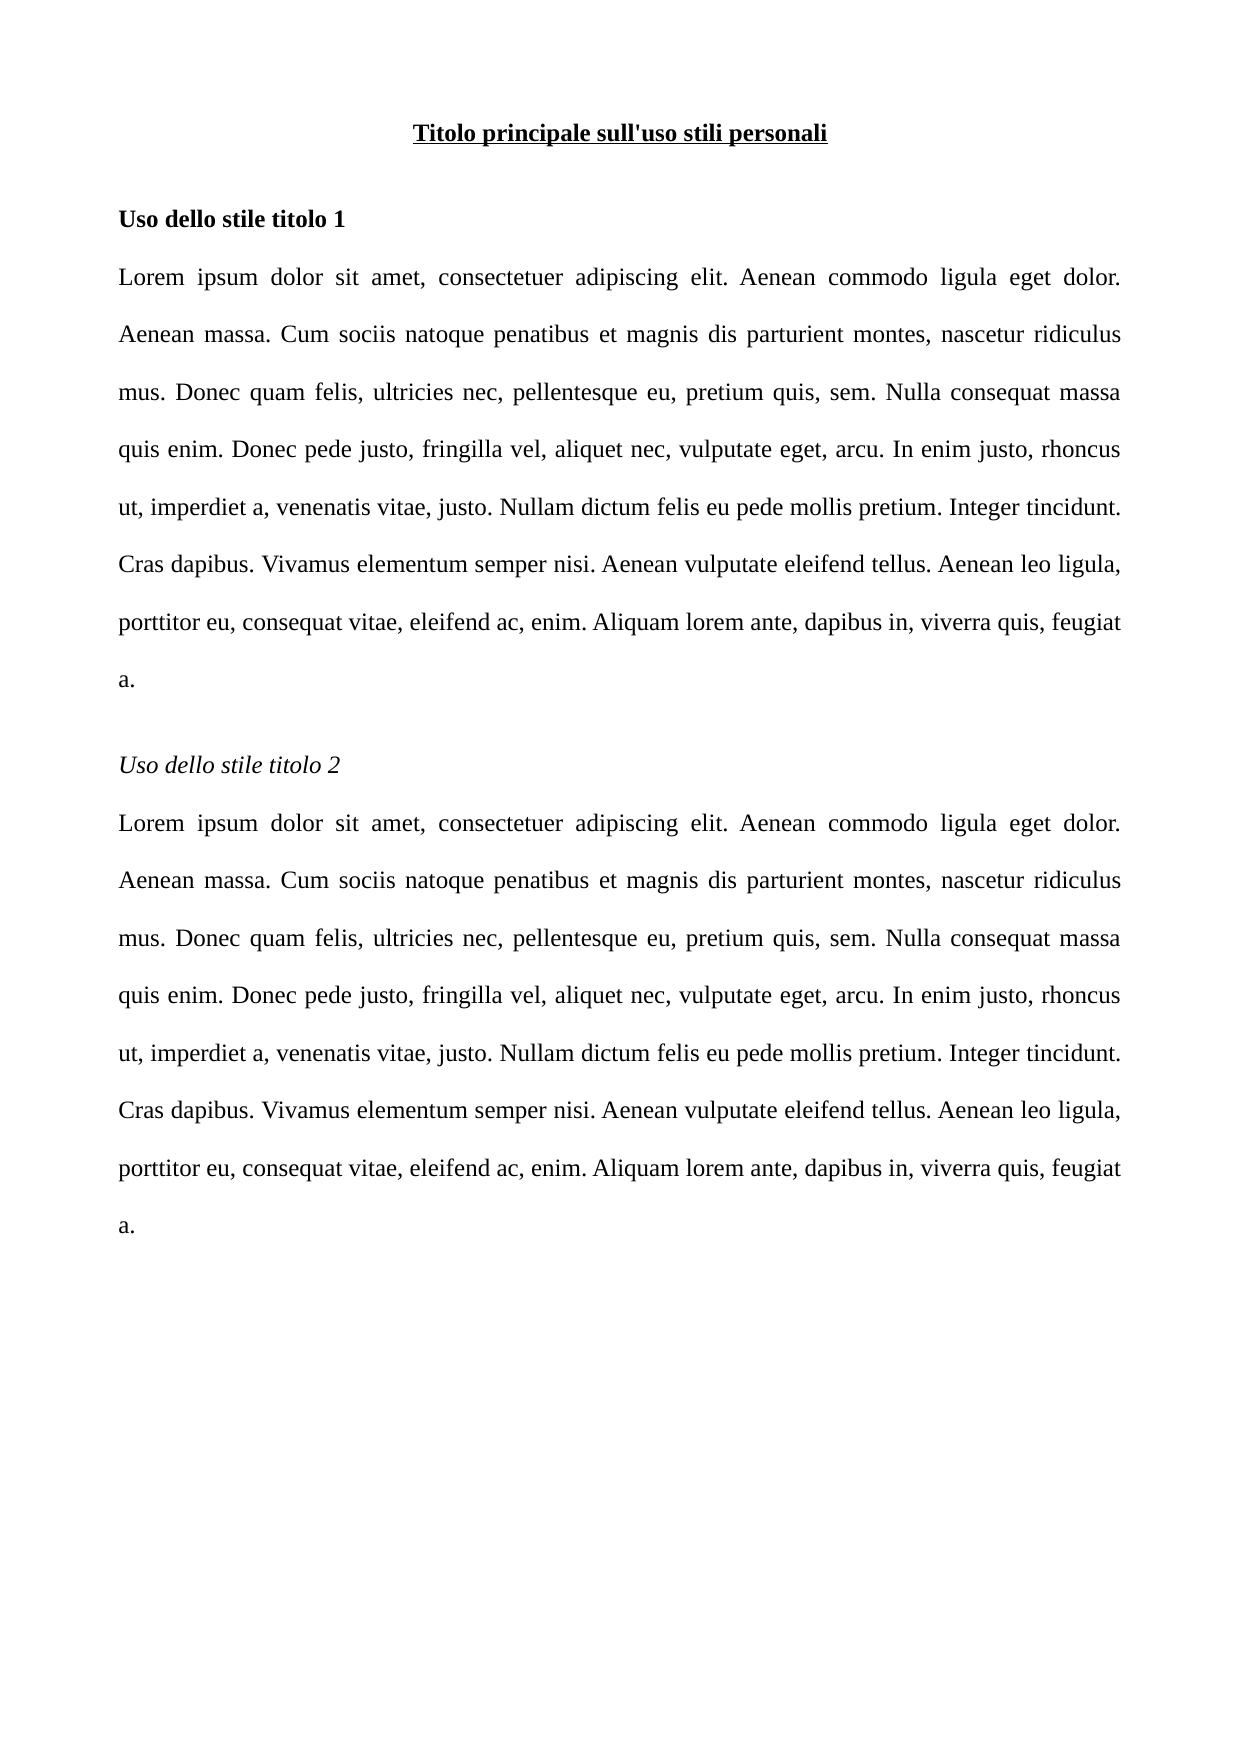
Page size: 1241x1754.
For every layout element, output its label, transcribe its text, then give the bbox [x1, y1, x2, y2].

text Uso dello stile titolo 1 [118, 204, 1122, 233]
text Titolo principale sull'uso stili personali [118, 118, 1122, 147]
text Uso dello stile titolo 2 [118, 751, 1122, 779]
text Lorem ipsum dolor sit amet, consectetuer adipiscing elit. Aenean commodo ligula eget dolor. Aenean massa. Cum sociis natoque penatibus et magnis dis parturient montes, nascetur ridiculus mus. Donec quam felis, ultricies nec, pellentesque eu, pretium quis, sem. Nulla consequat massa quis enim. Donec pede justo, fringilla vel, aliquet nec, vulputate eget, arcu. In enim justo, rhoncus ut, imperdiet a, venenatis vitae, justo. Nullam dictum felis eu pede mollis pretium. Integer tincidunt. Cras dapibus. Vivamus elementum semper nisi. Aenean vulputate eleifend tellus. Aenean leo ligula, porttitor eu, consequat vitae, eleifend ac, enim. Aliquam lorem ante, dapibus in, viverra quis, feugiat a. [118, 262, 1122, 693]
text Lorem ipsum dolor sit amet, consectetuer adipiscing elit. Aenean commodo ligula eget dolor. Aenean massa. Cum sociis natoque penatibus et magnis dis parturient montes, nascetur ridiculus mus. Donec quam felis, ultricies nec, pellentesque eu, pretium quis, sem. Nulla consequat massa quis enim. Donec pede justo, fringilla vel, aliquet nec, vulputate eget, arcu. In enim justo, rhoncus ut, imperdiet a, venenatis vitae, justo. Nullam dictum felis eu pede mollis pretium. Integer tincidunt. Cras dapibus. Vivamus elementum semper nisi. Aenean vulputate eleifend tellus. Aenean leo ligula, porttitor eu, consequat vitae, eleifend ac, enim. Aliquam lorem ante, dapibus in, viverra quis, feugiat a. [118, 808, 1122, 1239]
